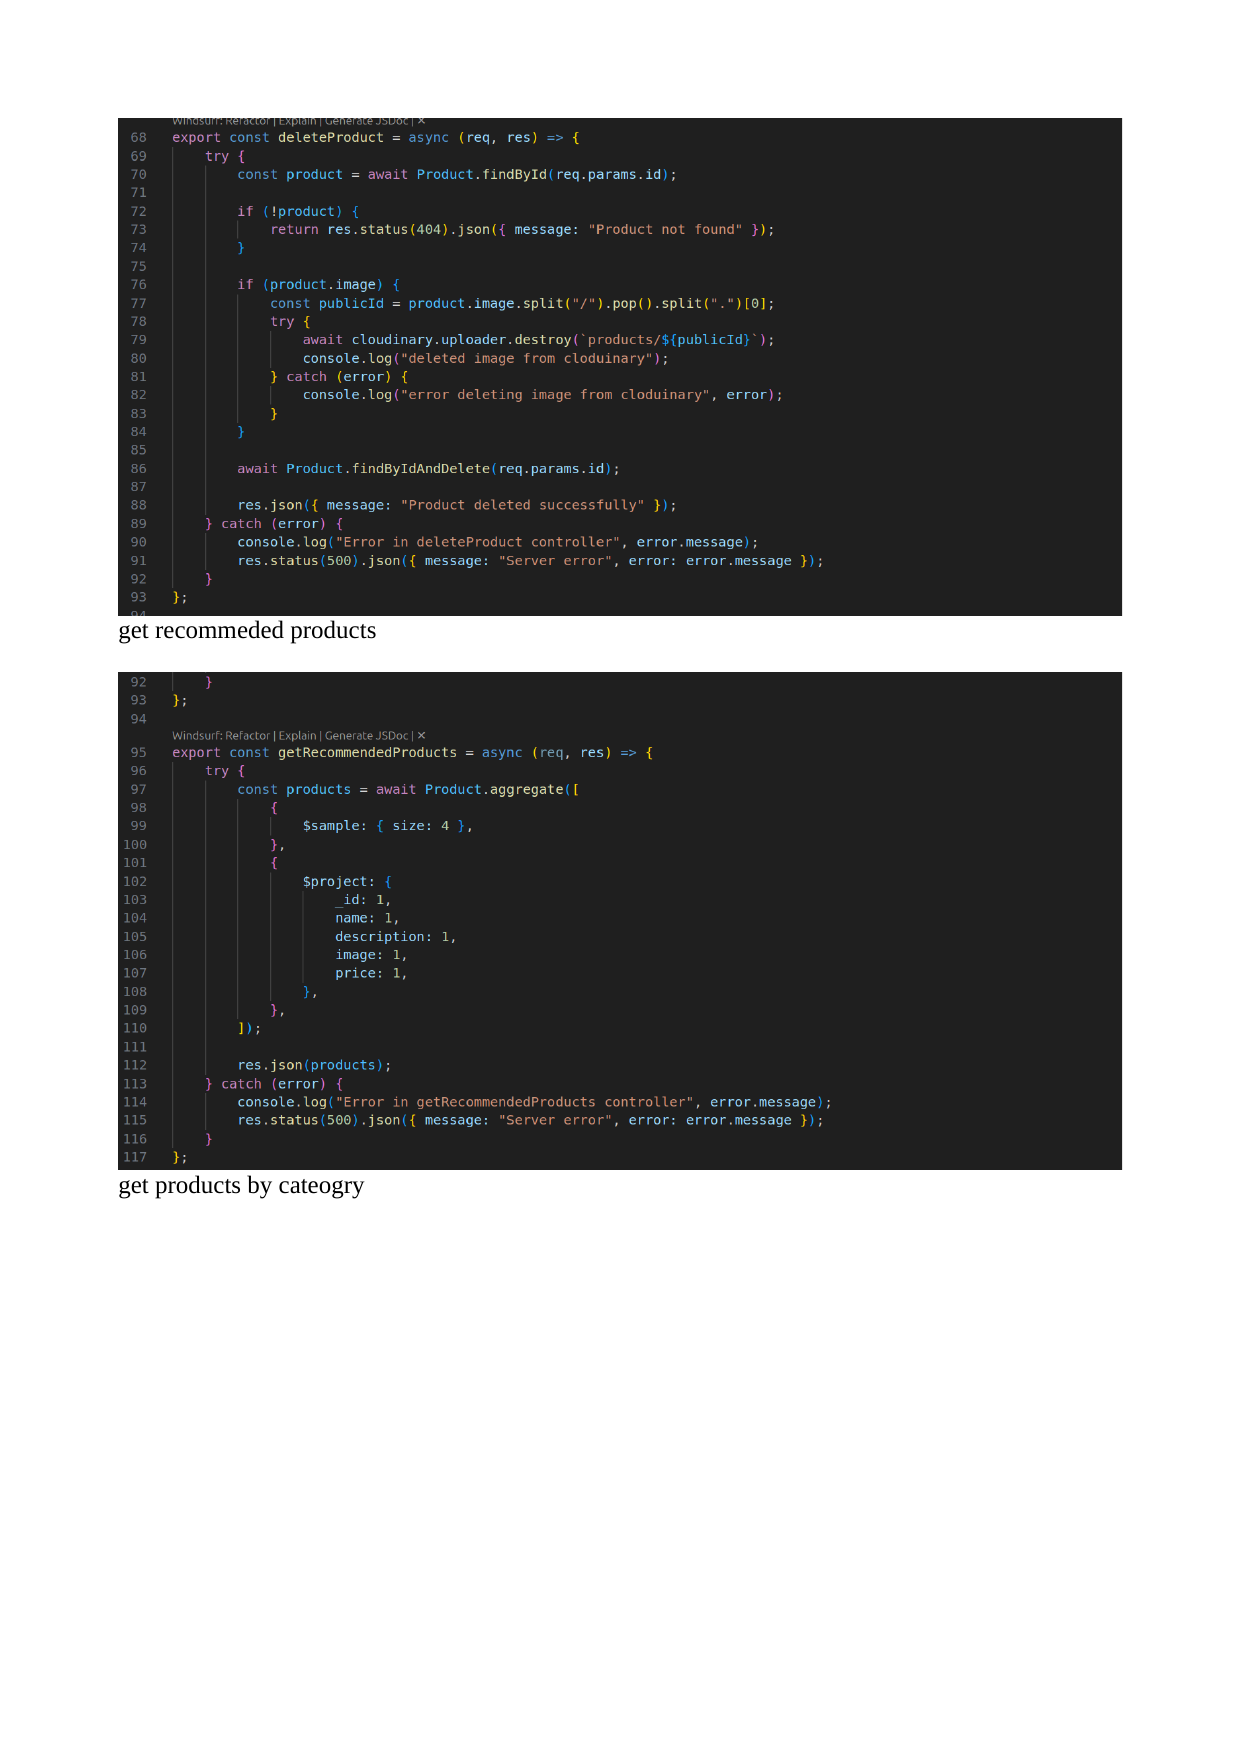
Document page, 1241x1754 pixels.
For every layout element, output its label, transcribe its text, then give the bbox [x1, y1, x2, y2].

picture [118, 118, 1123, 616]
picture [118, 672, 1123, 1170]
text get products by cateogry [118, 1170, 1122, 1199]
text get recommeded products [118, 616, 1122, 644]
